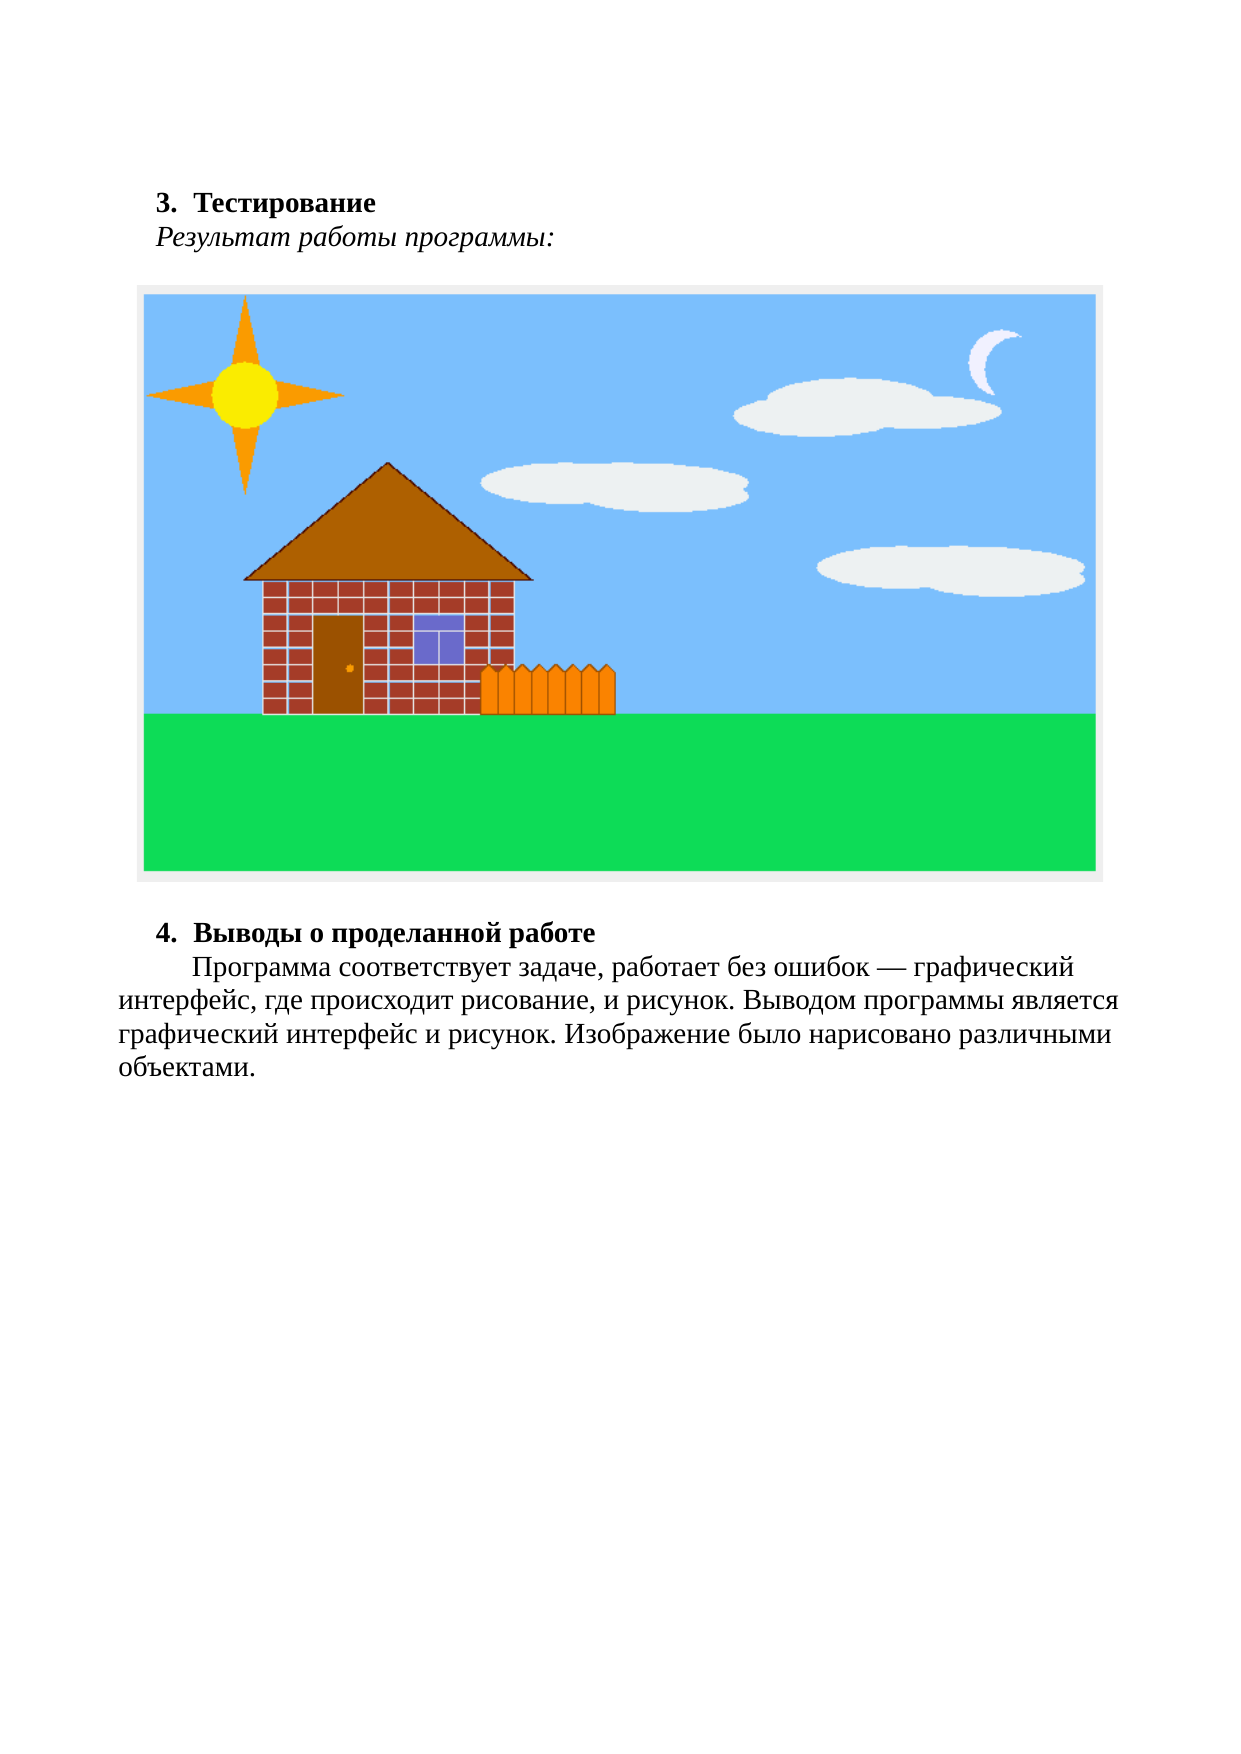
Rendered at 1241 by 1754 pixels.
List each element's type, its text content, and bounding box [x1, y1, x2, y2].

text Программа соответствует задаче, работает без ошибок — графический интерфейс, где происходит рисование, и рисунок. Выводом программы является графический интерфейс и рисунок. Изображение было нарисовано различными объектами. [118, 949, 1122, 1083]
list Выводы о проделанной работе [156, 915, 1122, 949]
picture [136, 285, 1104, 882]
list Тестирование [156, 185, 1122, 219]
text Результат работы программы: [156, 219, 1122, 252]
